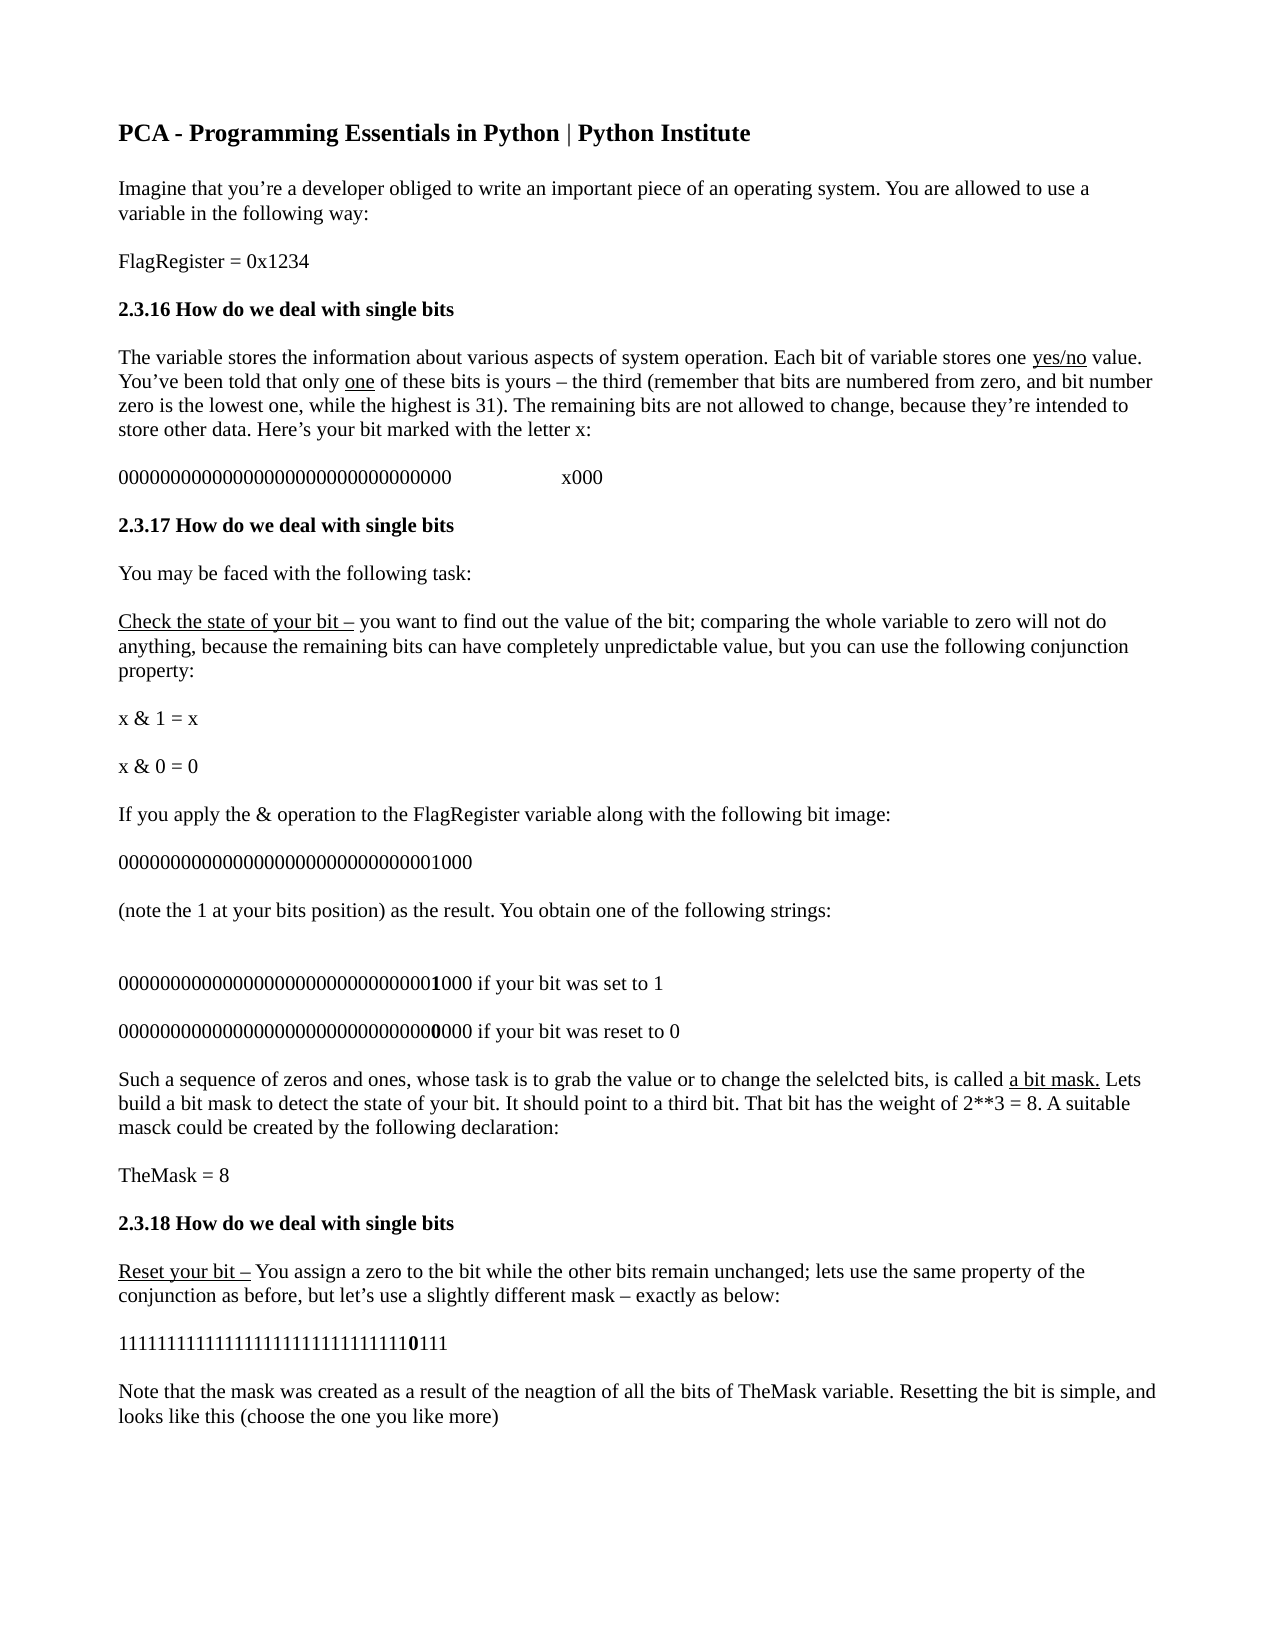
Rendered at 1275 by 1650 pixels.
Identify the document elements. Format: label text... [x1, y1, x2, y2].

text Note that the mask was created as a result of the neagtion of all the bits of TheMask variable. Resetting the bit is simple, and looks like this (choose the one you like more) [118, 1379, 1157, 1428]
text 0000000000000000000000000000001000 [118, 850, 1157, 874]
text 2.3.16 How do we deal with single bits [118, 297, 1157, 321]
text 2.3.17 How do we deal with single bits [118, 513, 1157, 537]
text 0000000000000000000000000000000000 if your bit was reset to 0 [118, 1018, 1157, 1043]
text x & 0 = 0 [118, 754, 1157, 778]
text Check the state of your bit – you want to find out the value of the bit; comparing the whole variable to zero will not do anything, because the remaining bits can have completely unpredictable value, but you can use the following conjunction property: [118, 609, 1157, 682]
text 2.3.18 How do we deal with single bits [118, 1211, 1157, 1235]
text Imagine that you’re a developer obliged to write an important piece of an operating system. You are allowed to use a variable in the following way: [118, 176, 1157, 224]
text The variable stores the information about various aspects of system operation. Each bit of variable stores one yes/no value. You’ve been told that only one of these bits is yours – the third (remember that bits are numbered from zero, and bit number zero is the lowest one, while the highest is 31). The remaining bits are not allowed to change, because they’re intended to store other data. Here’s your bit marked with the letter x: [118, 345, 1157, 441]
text 0000000000000000000000000000001000 if your bit was set to 1 [118, 970, 1157, 994]
text You may be faced with the following task: [118, 561, 1157, 585]
text FlagRegister = 0x1234 [118, 248, 1157, 273]
text 1111111111111111111111111111110111 [118, 1331, 1157, 1355]
text 00000000000000000000000000000000 x000 [118, 465, 1157, 489]
text x & 1 = x [118, 706, 1157, 730]
text TheMask = 8 [118, 1163, 1157, 1187]
text If you apply the & operation to the FlagRegister variable along with the following bit image: [118, 802, 1157, 826]
text (note the 1 at your bits position) as the result. You obtain one of the following strings: [118, 898, 1157, 922]
text Such a sequence of zeros and ones, whose task is to grab the value or to change the selelcted bits, is called a bit mask. Lets build a bit mask to detect the state of your bit. It should point to a third bit. That bit has the weight of 2**3 = 8. A suitable masck could be created by the following declaration: [118, 1067, 1157, 1139]
text Reset your bit – You assign a zero to the bit while the other bits remain unchanged; lets use the same property of the conjunction as before, but let’s use a slightly different mask – exactly as below: [118, 1259, 1157, 1307]
